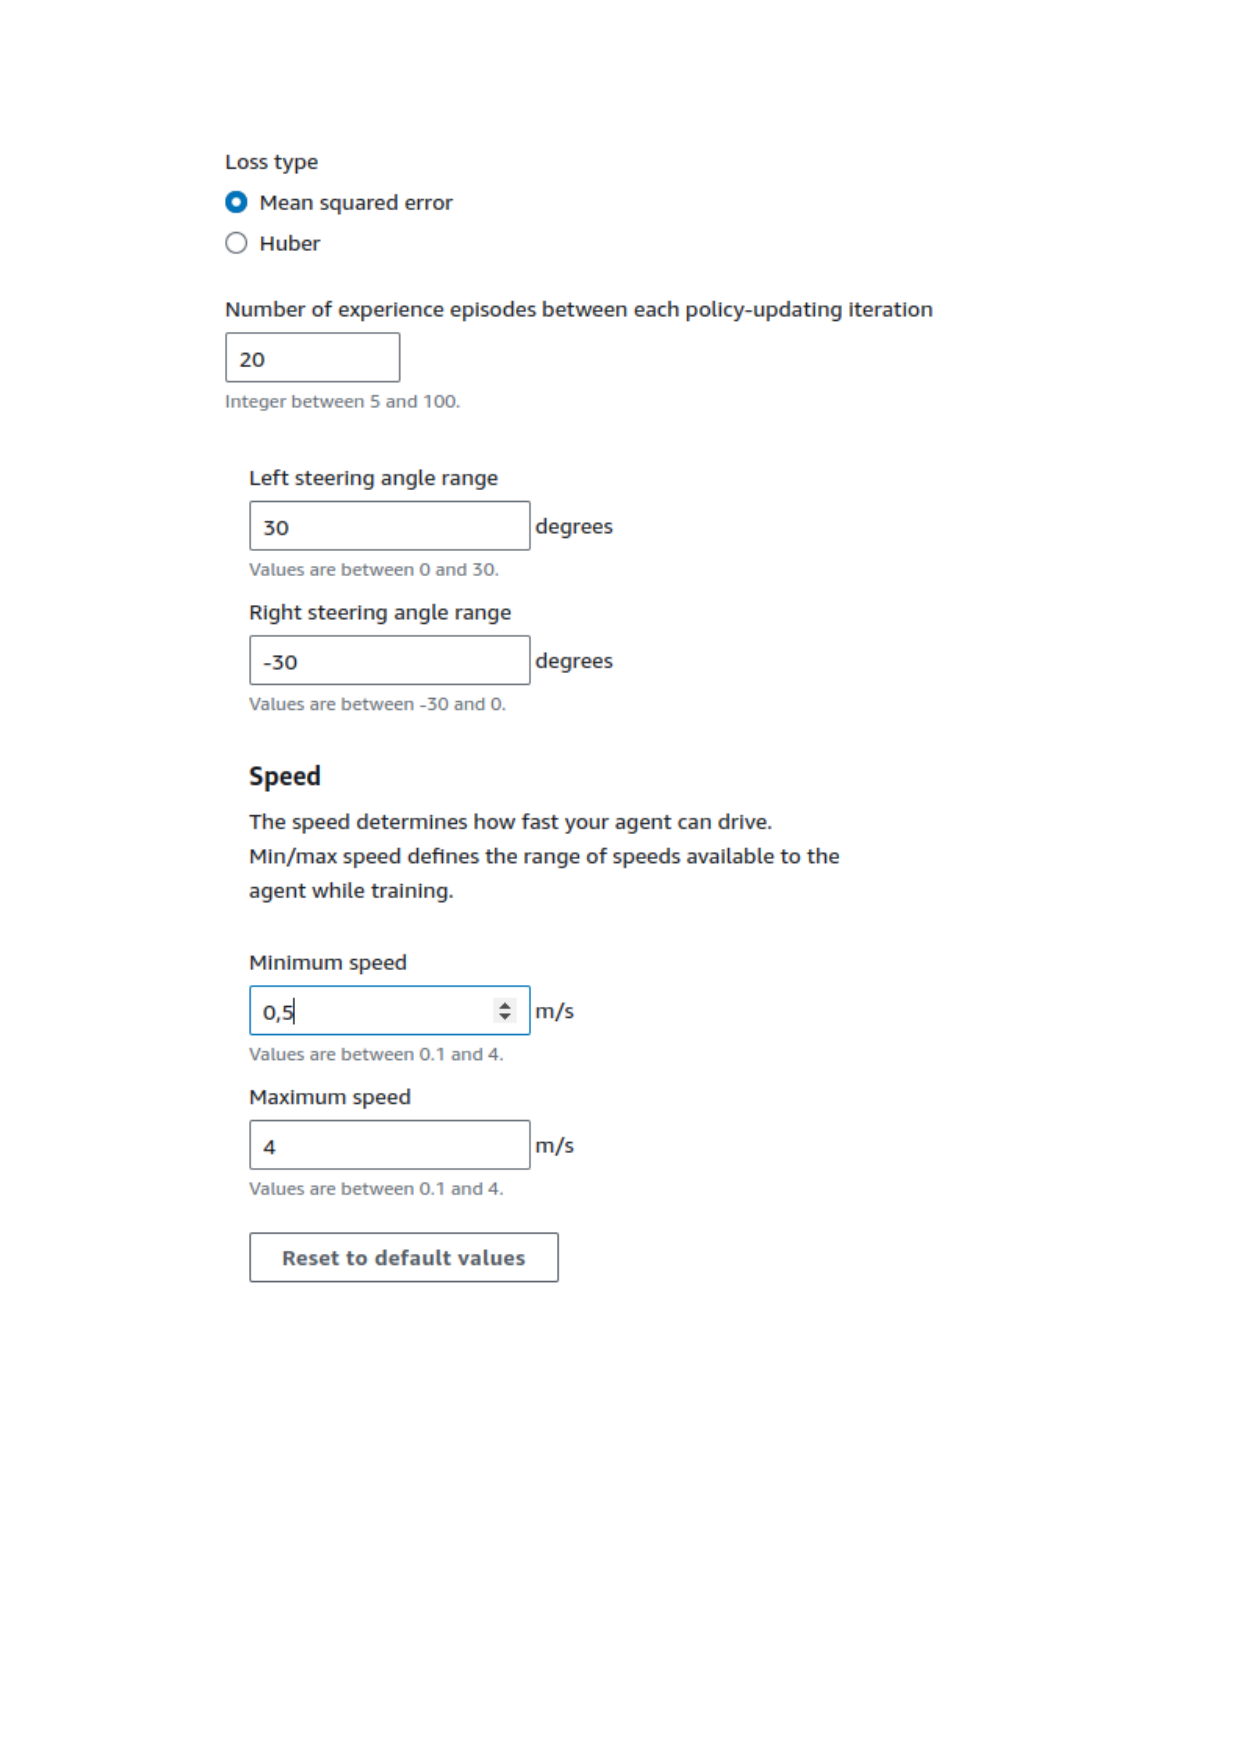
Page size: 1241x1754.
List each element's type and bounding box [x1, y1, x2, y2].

picture [234, 465, 850, 1303]
picture [199, 141, 963, 433]
